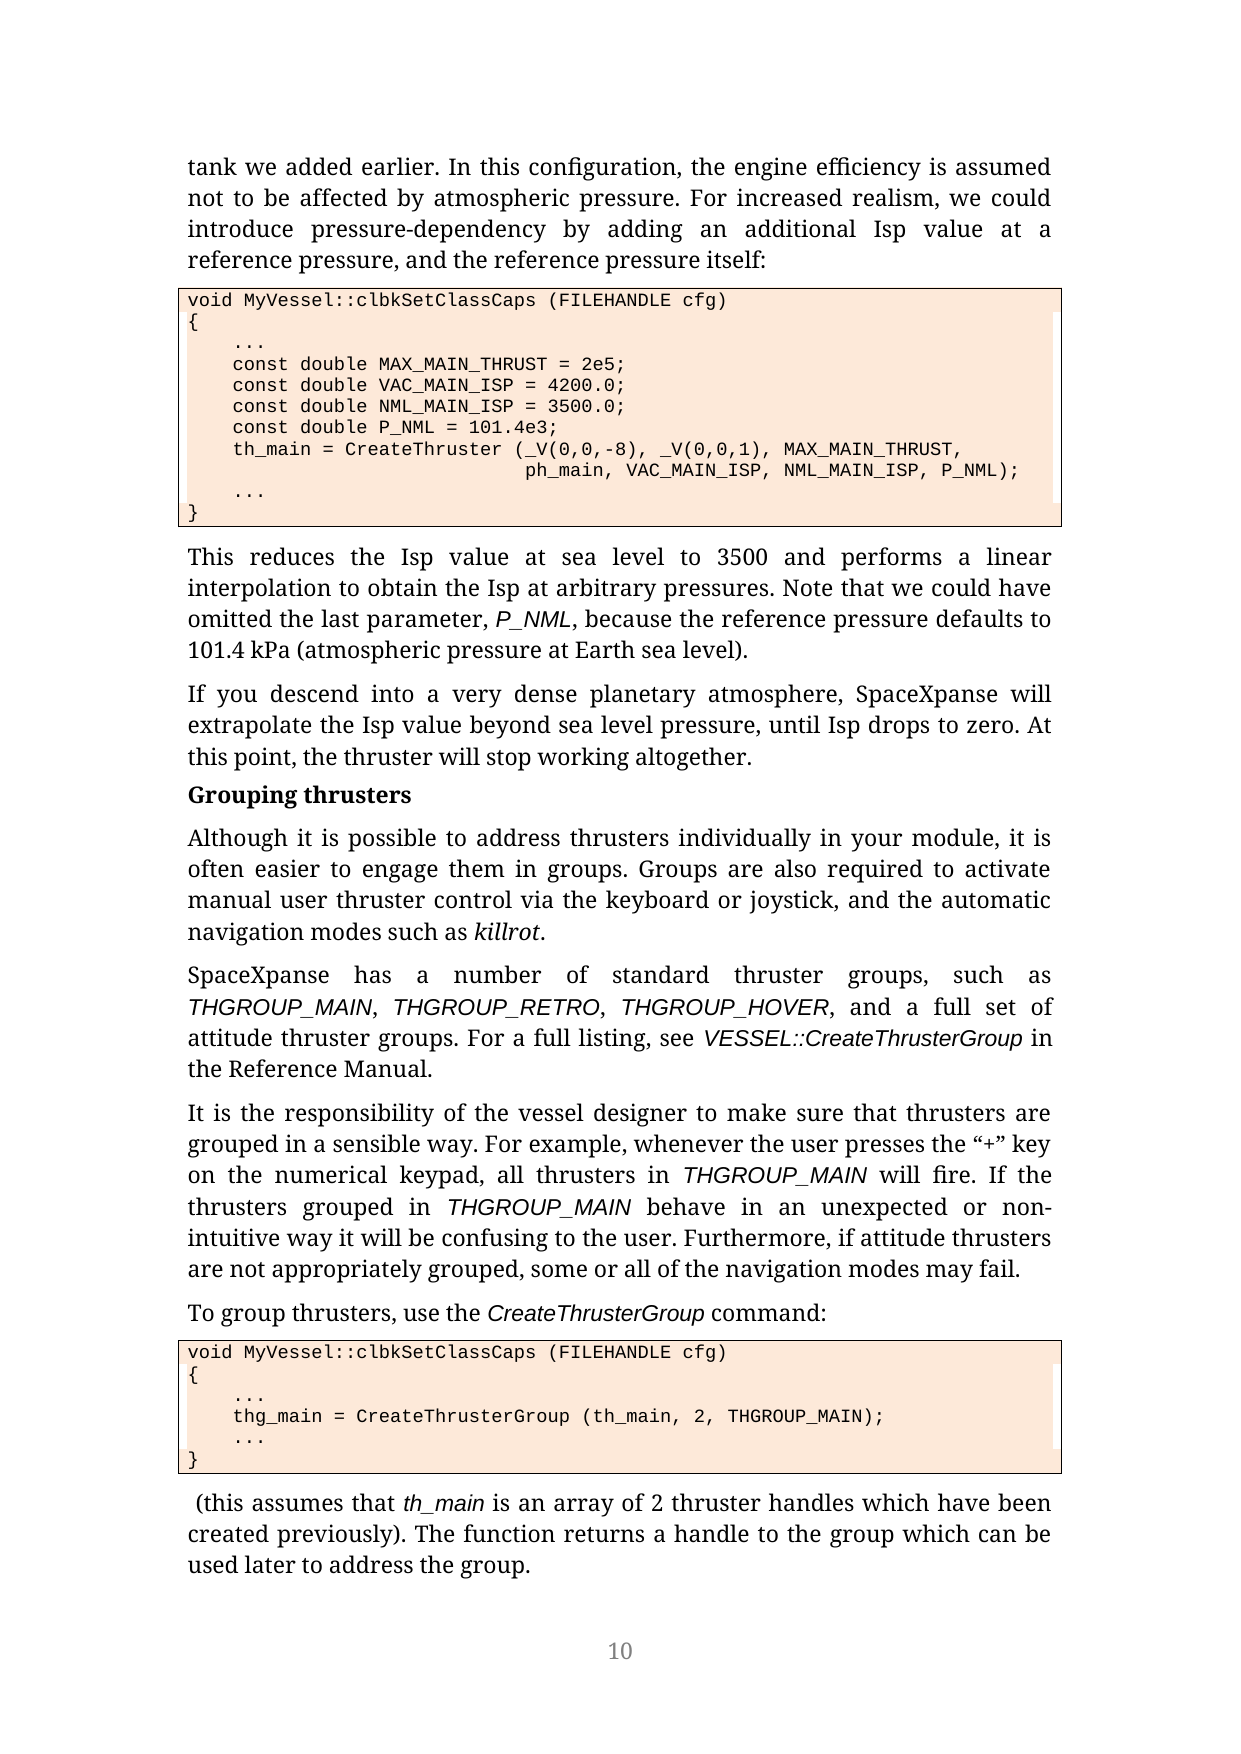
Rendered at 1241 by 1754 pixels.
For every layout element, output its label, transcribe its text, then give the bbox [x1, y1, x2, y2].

text const double NML_MAIN_ISP = 3500.0; [187, 397, 1053, 418]
text thg_main = CreateThrusterGroup (th_main, 2, THGROUP_MAIN); [187, 1407, 1053, 1428]
text th_main = CreateThruster (_V(0,0,-8), _V(0,0,1), MAX_MAIN_THRUST, [187, 439, 1053, 461]
text To group thrusters, use the CreateThrusterGroup command: [187, 1296, 1053, 1327]
text ... [187, 1428, 1053, 1446]
text ... [187, 482, 1053, 500]
text void MyVessel::clbkSetClassCaps (FILEHANDLE cfg) [179, 1341, 1061, 1364]
text const double VAC_MAIN_ISP = 4200.0; [187, 376, 1053, 397]
text } [179, 1446, 1061, 1473]
text void MyVessel::clbkSetClassCaps (FILEHANDLE cfg) [179, 289, 1061, 312]
text ph_main, VAC_MAIN_ISP, NML_MAIN_ISP, P_NML); [187, 461, 1053, 482]
text } [179, 500, 1061, 526]
text ... [187, 333, 1053, 354]
text It is the responsibility of the vessel designer to make sure that thrusters are grouped in a sensible way. For example, whenever the user presses the “+” key on the numeri­cal keypad, all thrusters in THGROUP_MAIN will fire. If the thrusters grouped in THGROUP_MAIN behave in an unexpected or non-intuitive way it will be confusing to the user. Furthermore, if attitude thrusters are not appropriately grouped, some or all of the navigation modes may fail. [187, 1096, 1053, 1284]
text const double P_NML = 101.4e3; [187, 418, 1053, 439]
text SpaceXpanse has a number of standard thruster groups, such as THGROUP_MAIN, THGROUP_RETRO, THGROUP_HOVER, and a full set of attitude thruster groups. For a full listing, see VESSEL::CreateThrusterGroup in the Reference Manual. [187, 959, 1053, 1084]
text { [187, 312, 1053, 333]
text const double MAX_MAIN_THRUST = 2e5; [187, 354, 1053, 376]
text This reduces the Isp value at sea level to 3500 and performs a linear interpolation to obtain the Isp at arbitrary pressures. Note that we could have omitted the last pa­rameter, P_NML, because the reference pressure defaults to 101.4 kPa (atmospheric pressure at Earth sea level). [187, 540, 1053, 665]
text (this assumes that th_main is an array of 2 thruster handles which have been created previously). The function returns a handle to the group which can be used later to address the group. [187, 1486, 1053, 1580]
text If you descend into a very dense planetary atmosphere, SpaceXpanse will extrapolate the Isp value beyond sea level pressure, until Isp drops to zero. At this point, the thruster will stop working altogether. [187, 677, 1053, 771]
text { [187, 1364, 1053, 1386]
text ... [187, 1386, 1053, 1407]
text Grouping thrusters [187, 784, 1053, 809]
text Although it is possible to address thrusters individually in your module, it is often easier to engage them in groups. Groups are also required to activate manual user thruster control via the keyboard or joystick, and the automatic navigation modes such as killrot. [187, 821, 1053, 946]
text tank we added earlier. In this configuration, the engine efficiency is assumed not to be af­fected by atmospheric pressure. For increased realism, we could introduce pressure-dependency by adding an additional Isp value at a reference pressure, and the refer­ence pressure itself: [187, 150, 1053, 275]
